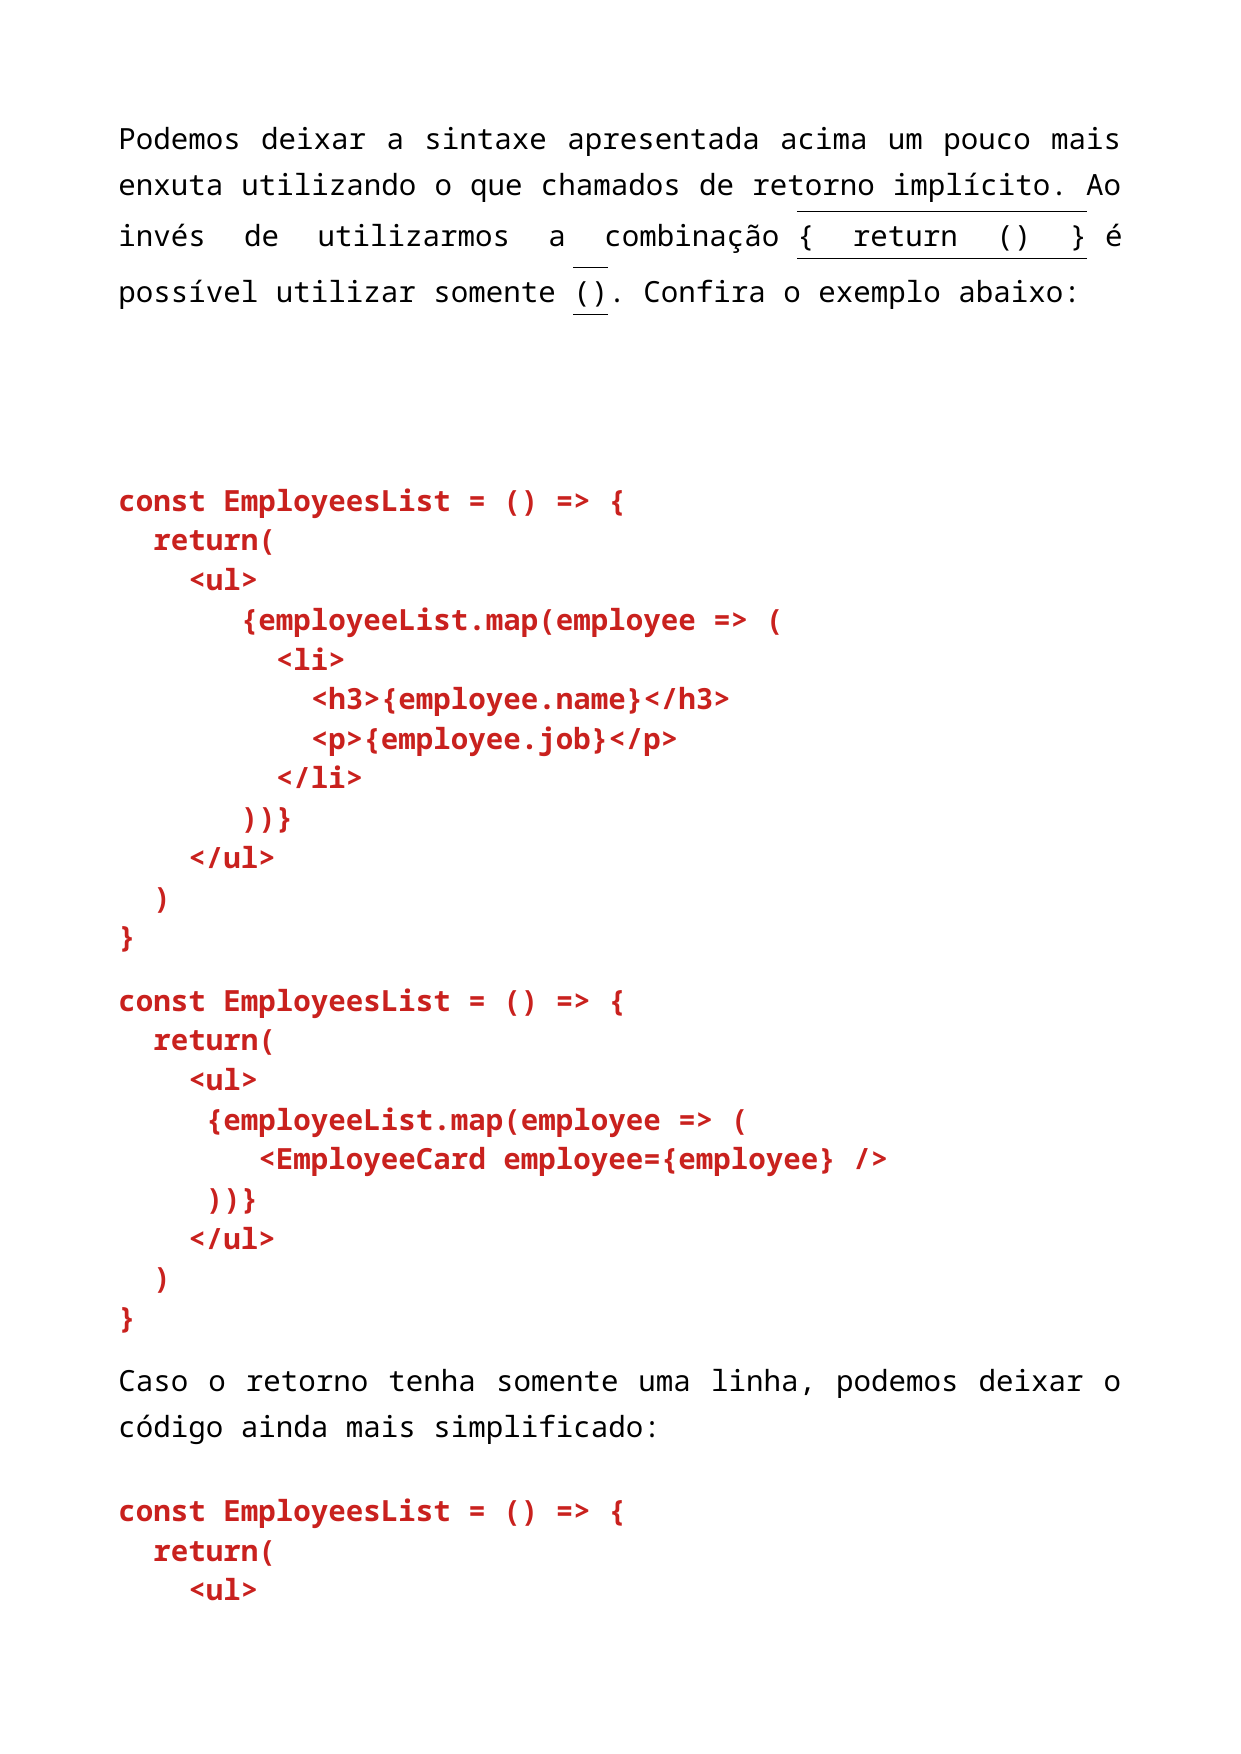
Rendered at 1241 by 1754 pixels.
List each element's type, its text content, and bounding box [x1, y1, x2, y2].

text </li> [118, 758, 1122, 797]
text const EmployeesList = () => { [118, 1490, 1122, 1530]
text const EmployeesList = () => { [118, 980, 1122, 1019]
text Podemos deixar a sintaxe apresentada acima um pouco mais enxuta utilizando o que chamados de retorno implícito. Ao invés de utilizarmos a combinação { return () } é possível utilizar somente (). Confira o exemplo abaixo: [118, 118, 1122, 315]
text ⁠ <h3>{employee.name}</h3> [118, 678, 1122, 718]
text ⁠ <EmployeeCard employee={employee} /> [118, 1139, 1122, 1178]
text } [118, 917, 1122, 956]
text </ul> [118, 837, 1122, 877]
text const EmployeesList = () => { [118, 480, 1122, 520]
text <p>{employee.job}</p> [118, 718, 1122, 758]
text ⁠ {employeeList.map(employee => ( [118, 599, 1122, 639]
text return( [118, 1530, 1122, 1569]
text return( [118, 520, 1122, 559]
text <ul> [118, 1569, 1122, 1609]
text ))} [118, 1178, 1122, 1218]
text <ul> [118, 1059, 1122, 1099]
text Caso o retorno tenha somente uma linha, podemos deixar o código ainda mais simplificado: [118, 1361, 1122, 1446]
text ) [118, 1258, 1122, 1297]
text ) [118, 877, 1122, 917]
text ⁠ <li> [118, 639, 1122, 678]
text </ul> [118, 1218, 1122, 1258]
text ))} [118, 797, 1122, 837]
text <ul> [118, 559, 1122, 599]
text ⁠ {employeeList.map(employee => ( [118, 1099, 1122, 1139]
text } [118, 1297, 1122, 1337]
text return( [118, 1019, 1122, 1059]
